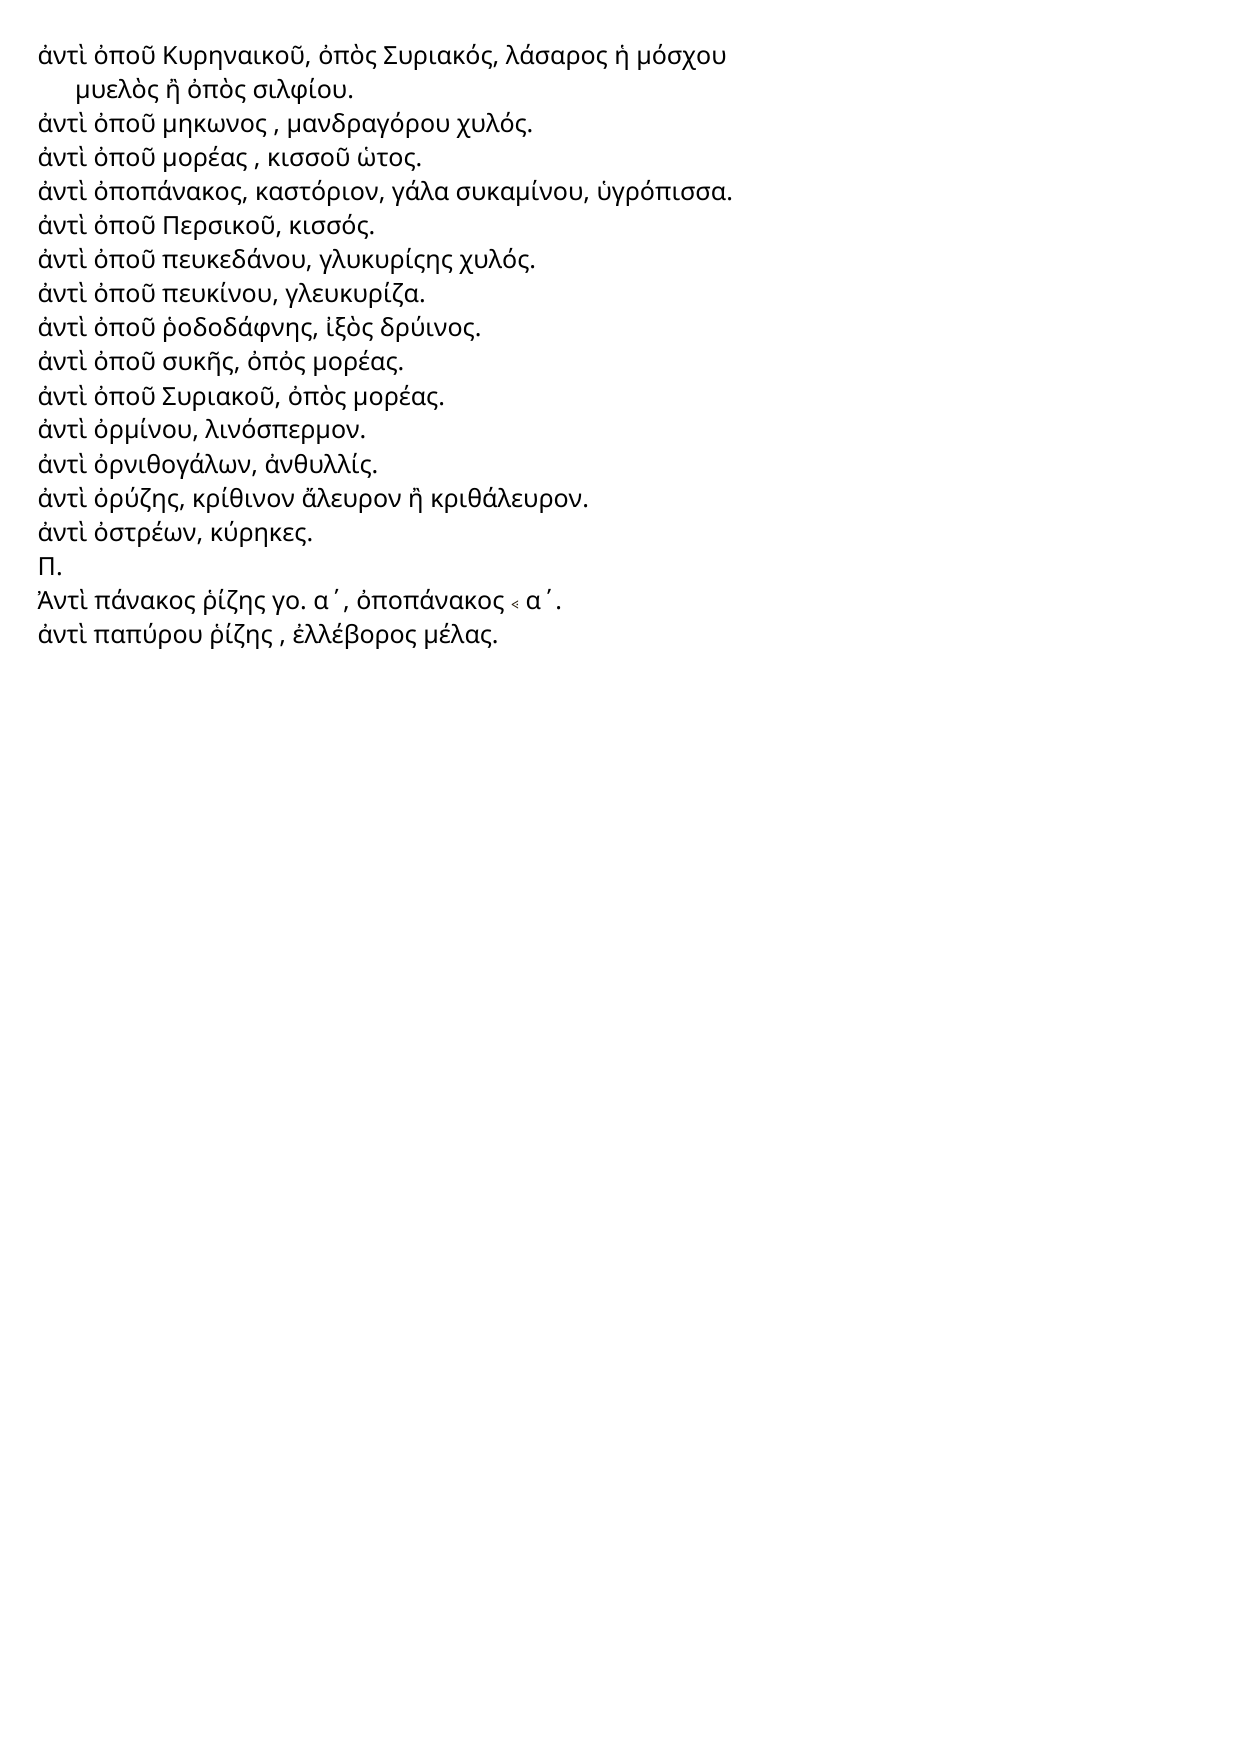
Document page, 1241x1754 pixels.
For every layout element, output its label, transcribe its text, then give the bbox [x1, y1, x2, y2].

text ἀντὶ ὀποῦ συκῆς, ὀπὀς μορέας. [37, 344, 1203, 378]
text ἀντὶ ὀποῦ μηκωνος , μανδραγόρου χυλός. [37, 106, 1203, 140]
text ἀντὶ ὀρμίνου, λινόσπερμον. [37, 412, 1203, 446]
text ἀντὶ ὀποῦ πευκίνου, γλευκυρίζα. [37, 276, 1203, 310]
text ἀντὶ ὀποῦ Συριακοῦ, ὀπὸς μορέας. [37, 378, 1203, 412]
text ἀντὶ ὀποῦ μορέας , κισσοῦ ὡτος. [37, 140, 1203, 174]
text ἀντὶ ὀστρέων, κύρηκες. [37, 514, 1203, 548]
text ἀντὶ ὀποῦ ῥοδοδάφνης, ἰξὸς δρύινος. [37, 310, 1203, 344]
text ἀντὶ ὀποῦ Κυρηναικοῦ, ὀπὸς Συριακός, λάσαρος ἡ μόσχου μυελὸς ἢ ὀπὸς σιλφίου. [37, 37, 1203, 106]
text ἀντὶ ὀρύζης, κρίθινον ἄλευρον ἢ κριθάλευρον. [37, 480, 1203, 514]
text Ἀντὶ πάνακος ῥίζης γο. α΄, ὀποπάνακος 𐅻 α΄. [37, 582, 1203, 617]
text ἀντὶ παπύρου ῥίζης , ἐλλέβορος μέλας. [37, 617, 1203, 651]
text ἀντὶ ὀποῦ πευκεδάνου, γλυκυρίςης χυλός. [37, 242, 1203, 276]
text ἀντὶ ὀποῦ Περσικοῦ, κισσός. [37, 208, 1203, 242]
text ἀντὶ ὀποπάνακος, καστόριον, γάλα συκαμίνου, ὑγρόπισσα. [37, 174, 1203, 208]
text ἀντὶ ὀρνιθογάλων, ἀνθυλλίς. [37, 446, 1203, 480]
text Π. [37, 548, 1203, 582]
